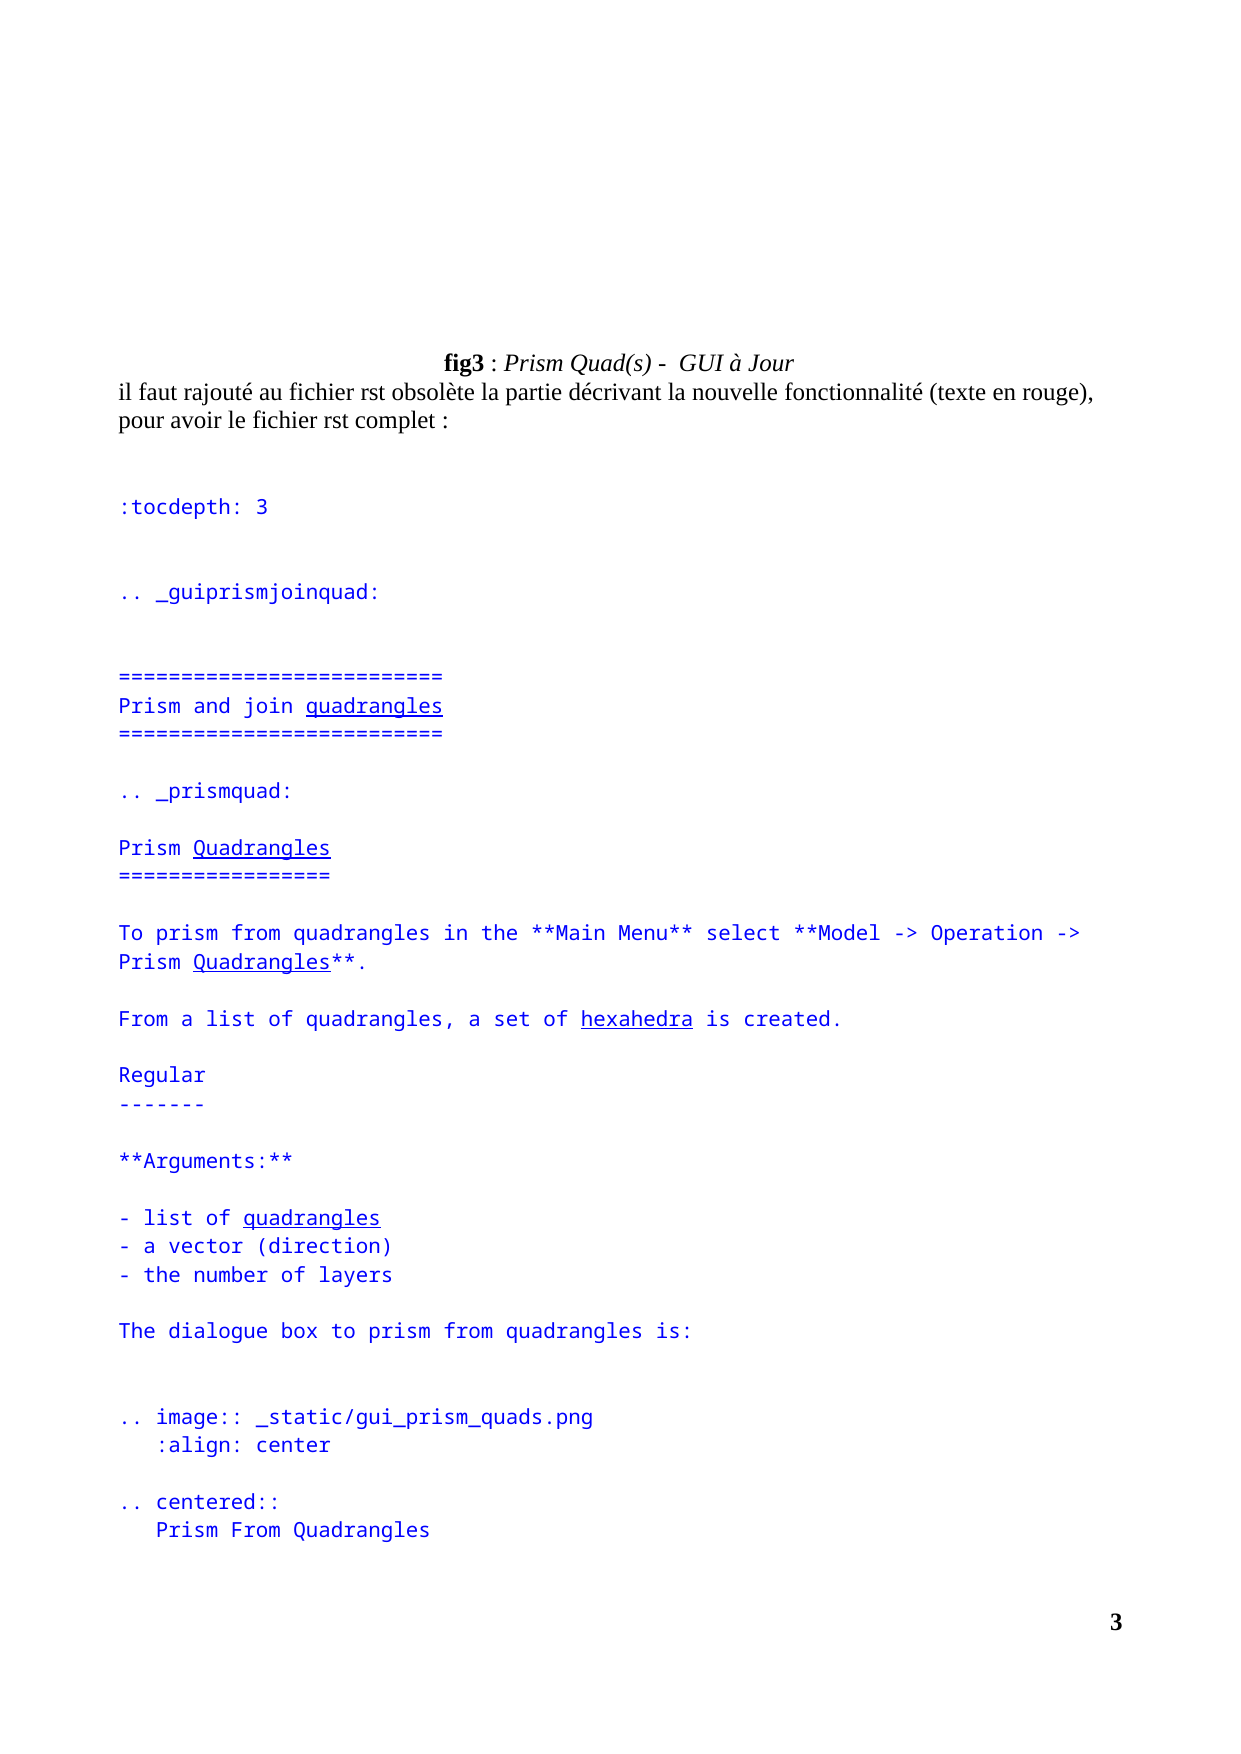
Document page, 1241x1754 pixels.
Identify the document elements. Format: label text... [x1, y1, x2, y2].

text Prism From Quadrangles [118, 1516, 1122, 1544]
text fig3 : Prism Quad(s) - GUI à Jour [118, 348, 1122, 377]
text - list of quadrangles [118, 1203, 1122, 1231]
text Prism and join quadrangles [118, 691, 1122, 719]
text **Arguments:** [118, 1146, 1122, 1174]
text To prism from quadrangles in the **Main Menu** select **Model -> Operation -> Prism Quadrangles**. [118, 918, 1122, 975]
text .. _guiprismjoinquad: [118, 577, 1122, 606]
text - the number of layers [118, 1260, 1122, 1288]
text ================= [118, 862, 1122, 890]
text .. _prismquad: [118, 776, 1122, 805]
text il faut rajouté au fichier rst obsolète la partie décrivant la nouvelle fonctionnalité (texte en rouge), pour avoir le fichier rst complet : [118, 377, 1122, 434]
text The dialogue box to prism from quadrangles is: [118, 1317, 1122, 1345]
text ========================== [118, 662, 1122, 691]
text Prism Quadrangles [118, 833, 1122, 862]
text ========================== [118, 719, 1122, 748]
text :align: center [118, 1430, 1122, 1459]
text .. image:: _static/gui_prism_quads.png [118, 1402, 1122, 1430]
text .. centered:: [118, 1487, 1122, 1516]
text ------- [118, 1089, 1122, 1117]
text From a list of quadrangles, a set of hexahedra is created. [118, 1004, 1122, 1032]
text :tocdepth: 3 [118, 492, 1122, 520]
text Regular [118, 1061, 1122, 1089]
text - a vector (direction) [118, 1231, 1122, 1260]
